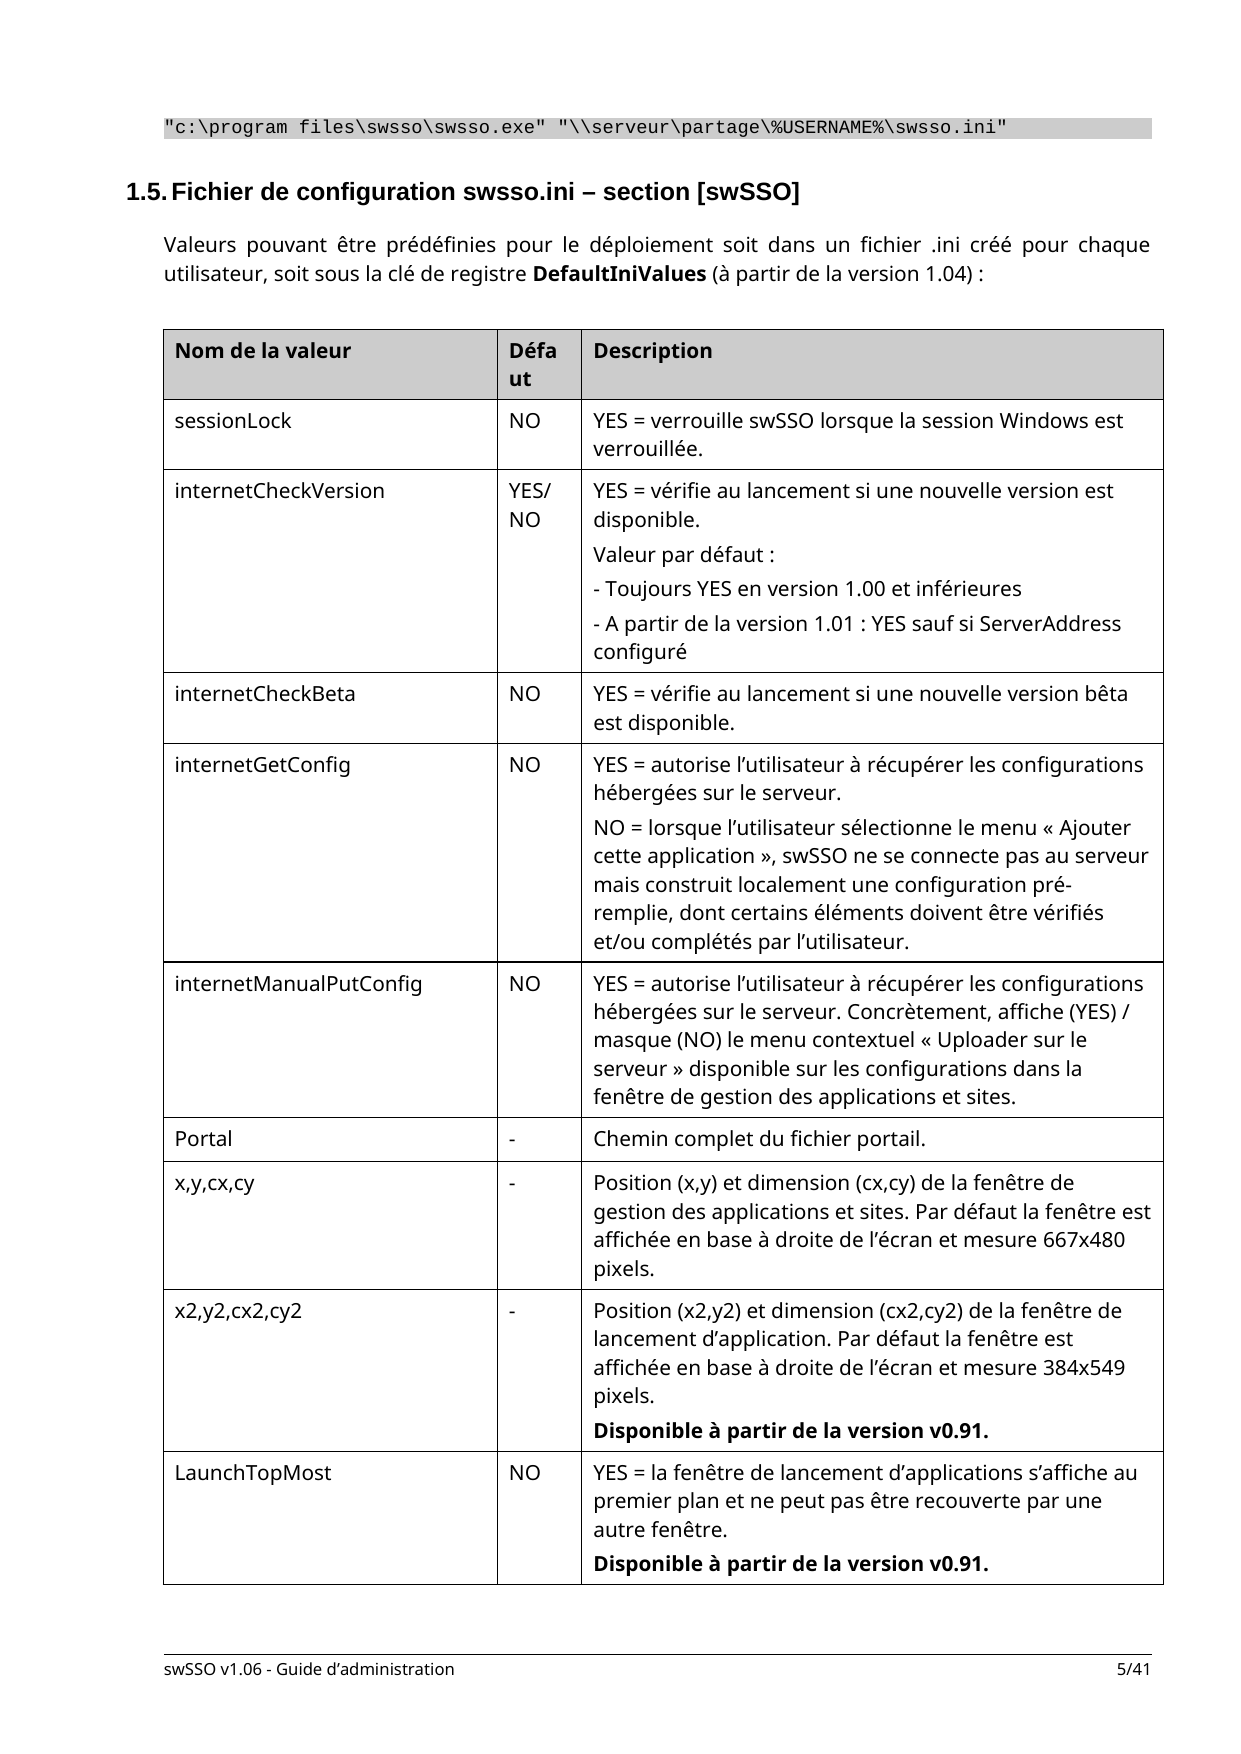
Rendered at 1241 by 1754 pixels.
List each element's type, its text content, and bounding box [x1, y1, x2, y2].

table_cell - [498, 1290, 581, 1451]
table_cell Position (x,y) et dimension (cx,cy) de la fenêtre de gestion des applications et sites. Par défaut la fenêtre est affichée en base à droite de l’écran et mesure 667x480 pixels. [582, 1162, 1163, 1288]
table_cell Portal [164, 1118, 497, 1161]
table_header Description [582, 330, 1163, 399]
table_cell - [498, 1162, 581, 1288]
table_cell YES = vérifie au lancement si une nouvelle version est disponible. Valeur par défaut : - Toujours YES en version 1.00 et inférieures - A partir de la version 1.01 : YES sauf si ServerAddress configuré [582, 470, 1163, 672]
table_cell - [498, 1118, 581, 1161]
table_cell sessionLock [164, 400, 497, 469]
table_cell NO [498, 1452, 581, 1584]
table_cell Position (x2,y2) et dimension (cx2,cy2) de la fenêtre de lancement d’application. Par défaut la fenêtre est affichée en base à droite de l’écran et mesure 384x549 pixels. Disponible à partir de la version v0.91. [582, 1290, 1163, 1451]
table_cell NO [498, 400, 581, 469]
table_cell LaunchTopMost [164, 1452, 497, 1584]
table_cell internetManualPutConfig [164, 963, 497, 1117]
text "c:\program files\swsso\swsso.exe" "\\serveur\partage\%USERNAME%\swsso.ini" [164, 118, 1152, 139]
table_cell YES = autorise l’utilisateur à récupérer les configurations hébergées sur le serveur. Concrètement, affiche (YES) / masque (NO) le menu contextuel « Uploader sur le serveur » disponible sur les configurations dans la fenêtre de gestion des applications et sites. [582, 963, 1163, 1117]
subtitle Fichier de configuration swsso.ini – section [swSSO] [126, 177, 1152, 206]
table_cell x2,y2,cx2,cy2 [164, 1290, 497, 1451]
table_cell Chemin complet du fichier portail. [582, 1118, 1163, 1161]
text Valeurs pouvant être prédéfinies pour le déploiement soit dans un fichier .ini créé pour chaque utilisateur, soit sous la clé de registre DefaultIniValues (à partir de la version 1.04) : [164, 231, 1152, 287]
table_cell internetCheckBeta [164, 673, 497, 743]
table_cell x,y,cx,cy [164, 1162, 497, 1288]
table_cell NO [498, 963, 581, 1117]
table_cell YES = la fenêtre de lancement d’applications s’affiche au premier plan et ne peut pas être recouverte par une autre fenêtre. Disponible à partir de la version v0.91. [582, 1452, 1163, 1584]
table_cell NO [498, 673, 581, 743]
table_cell internetGetConfig [164, 744, 497, 961]
table_header Défaut [498, 330, 581, 399]
table_cell NO [498, 744, 581, 961]
table_cell YES = vérifie au lancement si une nouvelle version bêta est disponible. [582, 673, 1163, 743]
table_cell internetCheckVersion [164, 470, 497, 672]
table_cell YES = verrouille swSSO lorsque la session Windows est verrouillée. [582, 400, 1163, 469]
table_cell YES = autorise l’utilisateur à récupérer les configurations hébergées sur le serveur. NO = lorsque l’utilisateur sélectionne le menu « Ajouter cette application », swSSO ne se connecte pas au serveur mais construit localement une configuration pré-remplie, dont certains éléments doivent être vérifiés et/ou complétés par l’utilisateur. [582, 744, 1163, 961]
table_cell YES/NO [498, 470, 581, 672]
table_header Nom de la valeur [164, 330, 497, 399]
